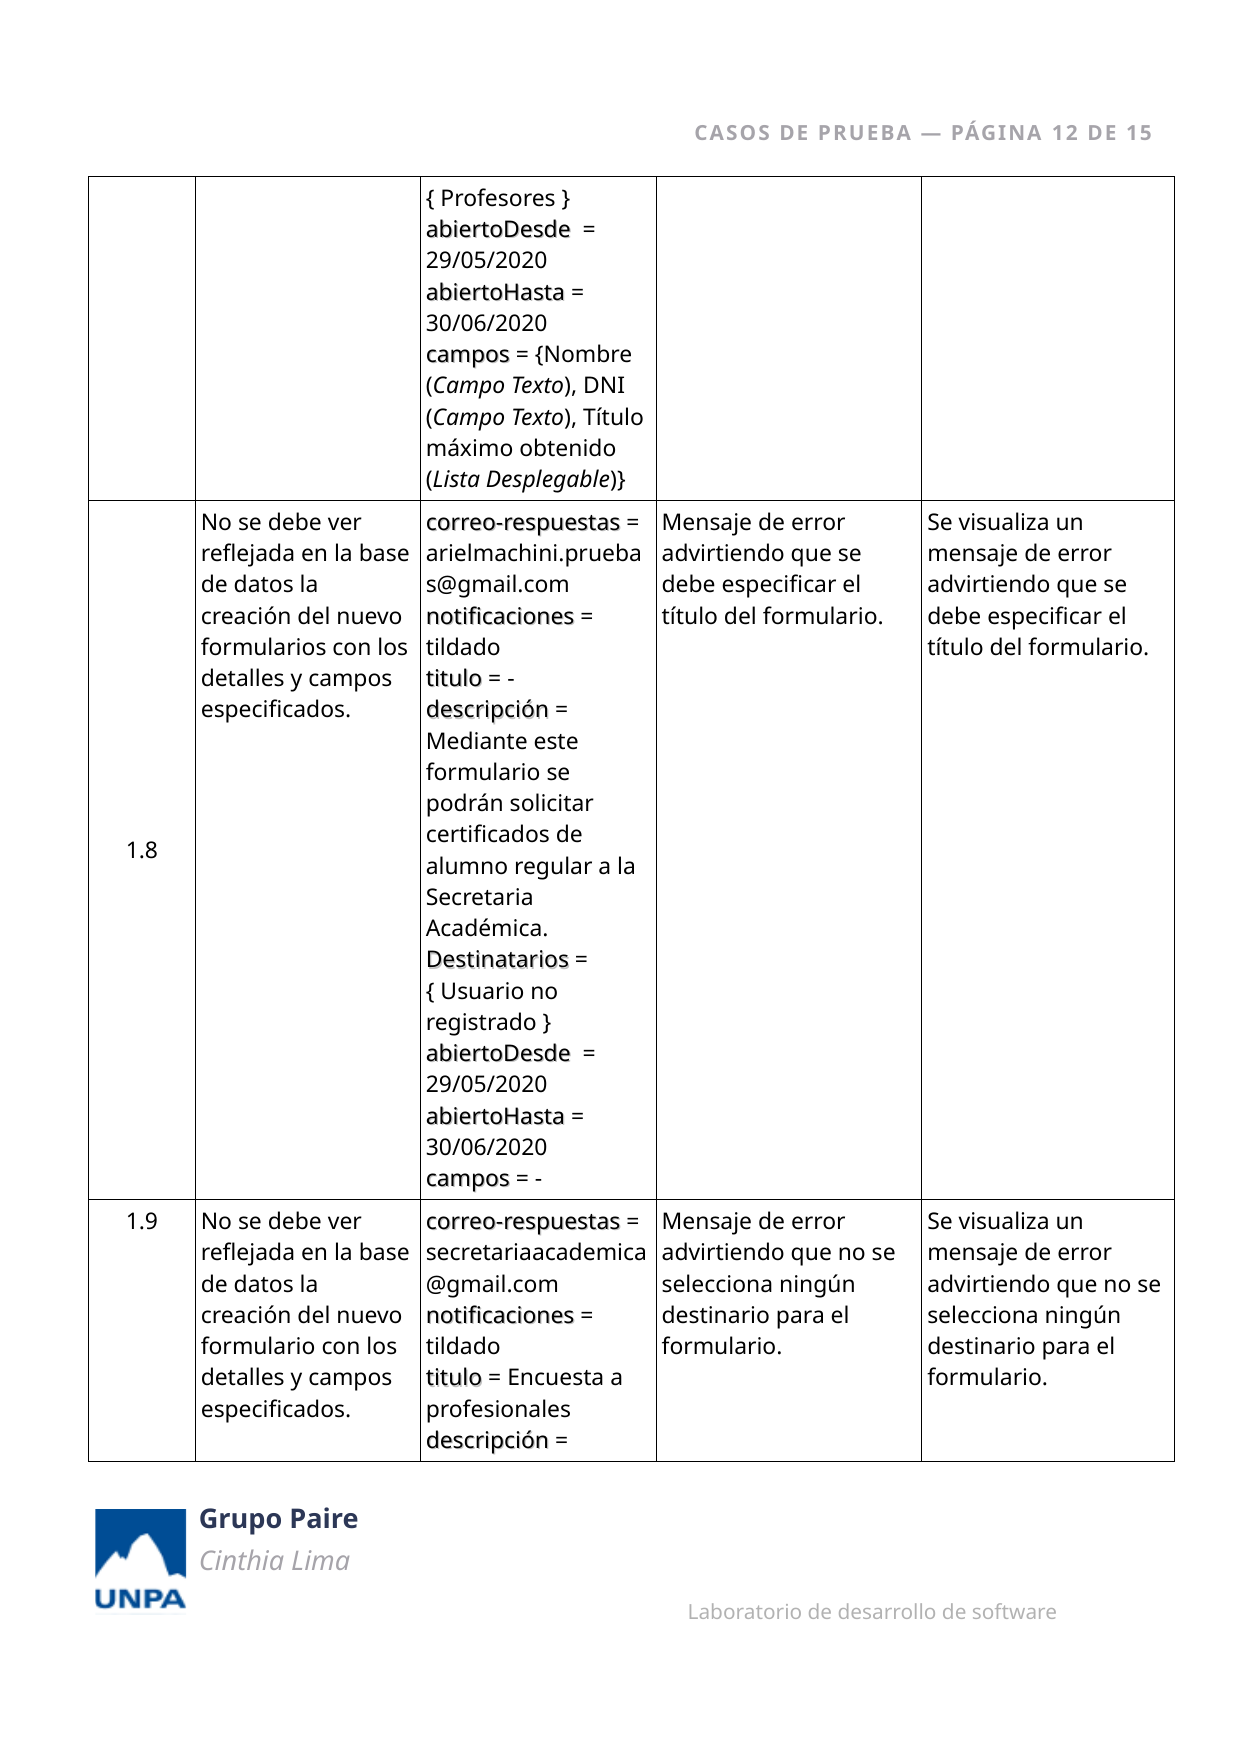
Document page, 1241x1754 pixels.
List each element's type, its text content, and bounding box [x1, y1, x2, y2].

table_cell [89, 177, 195, 500]
table_cell Se visualiza un mensaje de error advirtiendo que se debe especificar el título del formulario. [922, 501, 1174, 1199]
table_cell [922, 177, 1174, 500]
table_cell 1.8 [89, 501, 195, 1199]
table_cell Mensaje de error advirtiendo que se debe especificar el título del formulario. [657, 501, 921, 1199]
table_cell [657, 177, 921, 500]
table_cell correo-respuestas = secretariaacademica@gmail.com notificaciones = tildado titulo = Encuesta a profesionales descripción = [421, 1200, 656, 1461]
table_cell 1.9 [89, 1200, 195, 1461]
table_cell [196, 177, 420, 500]
table_cell Mensaje de error advirtiendo que no se selecciona ningún destinario para el formulario. [657, 1200, 921, 1461]
table_cell Se visualiza un mensaje de error advirtiendo que no se selecciona ningún destinario para el formulario. [922, 1200, 1174, 1461]
table_cell { Profesores } abiertoDesde = 29/05/2020 abiertoHasta = 30/06/2020 campos = {Nombre (Campo Texto), DNI (Campo Texto), Título máximo obtenido (Lista Desplegable)} [421, 177, 656, 500]
table_cell No se debe ver reflejada en la base de datos la creación del nuevo formularios con los detalles y campos especificados. [196, 501, 420, 1199]
table_cell No se debe ver reflejada en la base de datos la creación del nuevo formulario con los detalles y campos especificados. [196, 1200, 420, 1461]
table_cell correo-respuestas = arielmachini.pruebas@gmail.com notificaciones = tildado titulo = - descripción = Mediante este formulario se podrán solicitar certificados de alumno regular a la Secretaria Académica. Destinatarios = { Usuario no registrado } abiertoDesde = 29/05/2020 abiertoHasta = 30/06/2020 campos = - [421, 501, 656, 1199]
picture [95, 1509, 187, 1615]
